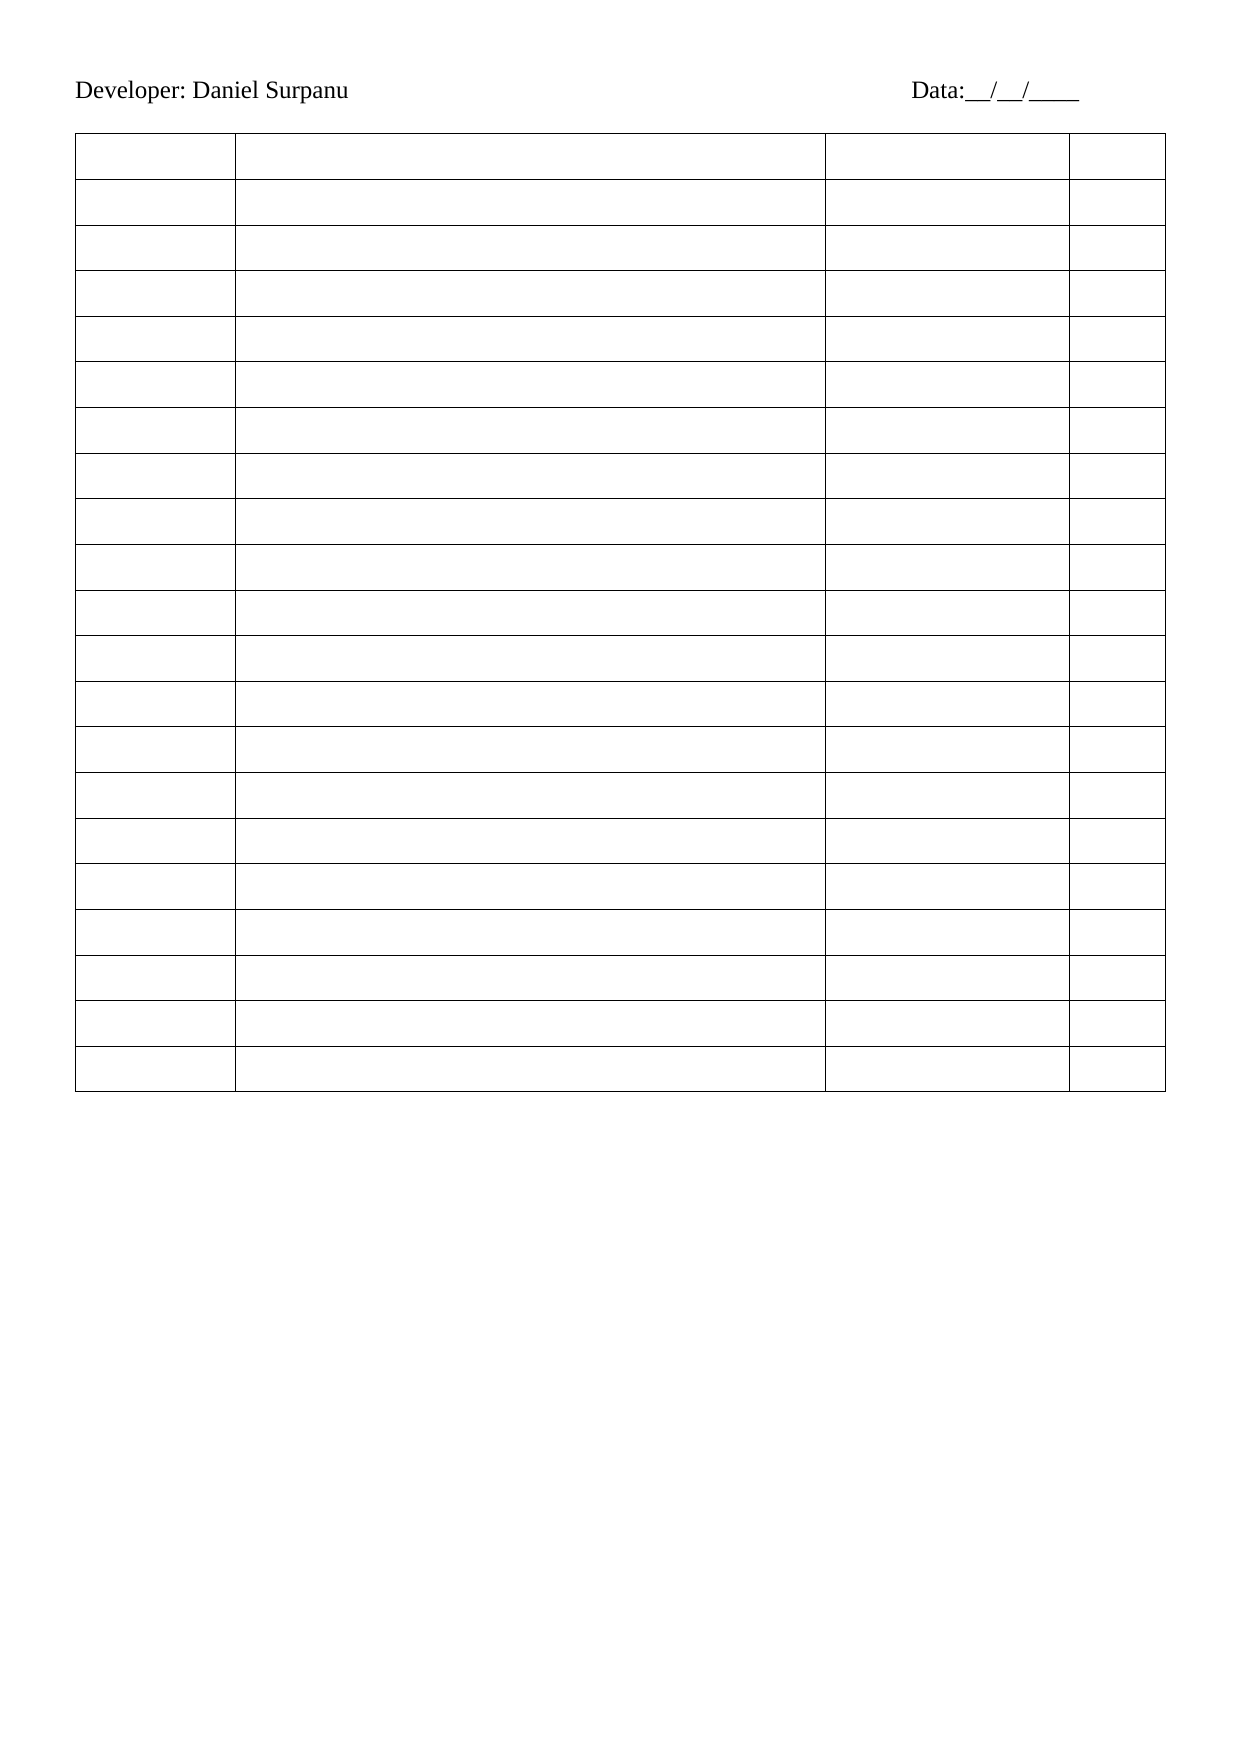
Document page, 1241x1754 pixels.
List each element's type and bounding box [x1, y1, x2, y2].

table_cell [236, 1047, 825, 1091]
table_cell [1070, 591, 1165, 635]
table_cell [1070, 362, 1165, 407]
table_cell [826, 864, 1069, 909]
table_cell [826, 408, 1069, 453]
table_cell [826, 134, 1069, 179]
table_cell [236, 499, 825, 544]
table_cell [76, 271, 235, 316]
table_cell [826, 271, 1069, 316]
table_cell [76, 545, 235, 589]
table_cell [236, 271, 825, 316]
table_cell [236, 362, 825, 407]
table_cell [76, 636, 235, 681]
table_cell [76, 773, 235, 818]
table_cell [76, 134, 235, 179]
table_cell [826, 591, 1069, 635]
table_cell [76, 317, 235, 361]
table_cell [236, 682, 825, 726]
table_cell [236, 819, 825, 863]
table_cell [76, 1047, 235, 1091]
table_cell [236, 226, 825, 270]
table_cell [236, 134, 825, 179]
table_cell [76, 408, 235, 453]
table_cell [826, 317, 1069, 361]
table_cell [826, 1001, 1069, 1046]
table_cell [236, 956, 825, 1000]
table_cell [76, 682, 235, 726]
table_cell [236, 454, 825, 498]
table_cell [236, 864, 825, 909]
table_cell [1070, 180, 1165, 224]
table_cell [1070, 408, 1165, 453]
table_cell [76, 180, 235, 224]
table_cell [826, 545, 1069, 589]
table_cell [826, 1047, 1069, 1091]
table_cell [826, 499, 1069, 544]
table_cell [236, 408, 825, 453]
table_cell [1070, 864, 1165, 909]
table_cell [1070, 545, 1165, 589]
table_cell [1070, 1047, 1165, 1091]
table_cell [1070, 271, 1165, 316]
table_cell [76, 864, 235, 909]
table_cell [236, 545, 825, 589]
table_cell [826, 773, 1069, 818]
table_cell [236, 1001, 825, 1046]
table_cell [826, 636, 1069, 681]
table_cell [1070, 1001, 1165, 1046]
table_cell [826, 682, 1069, 726]
table_cell [826, 819, 1069, 863]
table_cell [1070, 682, 1165, 726]
table_cell [1070, 727, 1165, 772]
table_cell [236, 910, 825, 954]
table_cell [826, 454, 1069, 498]
table_cell [1070, 636, 1165, 681]
table_cell [1070, 956, 1165, 1000]
table_cell [826, 362, 1069, 407]
table_cell [76, 454, 235, 498]
table_cell [236, 180, 825, 224]
table_cell [76, 727, 235, 772]
table_cell [826, 226, 1069, 270]
table_cell [1070, 910, 1165, 954]
table_cell [1070, 819, 1165, 863]
table_cell [826, 910, 1069, 954]
table_cell [76, 956, 235, 1000]
table_cell [1070, 134, 1165, 179]
table_cell [1070, 773, 1165, 818]
table_cell [1070, 499, 1165, 544]
table_cell [826, 180, 1069, 224]
table_cell [236, 591, 825, 635]
table_cell [76, 226, 235, 270]
table_cell [236, 727, 825, 772]
table_cell [236, 317, 825, 361]
table_cell [76, 819, 235, 863]
table_cell [76, 362, 235, 407]
table_cell [76, 499, 235, 544]
table_cell [1070, 226, 1165, 270]
table_cell [1070, 317, 1165, 361]
table_cell [76, 591, 235, 635]
table_cell [1070, 454, 1165, 498]
table_cell [76, 1001, 235, 1046]
table_cell [76, 910, 235, 954]
table_cell [826, 727, 1069, 772]
table_cell [826, 956, 1069, 1000]
table_cell [236, 773, 825, 818]
table_cell [236, 636, 825, 681]
